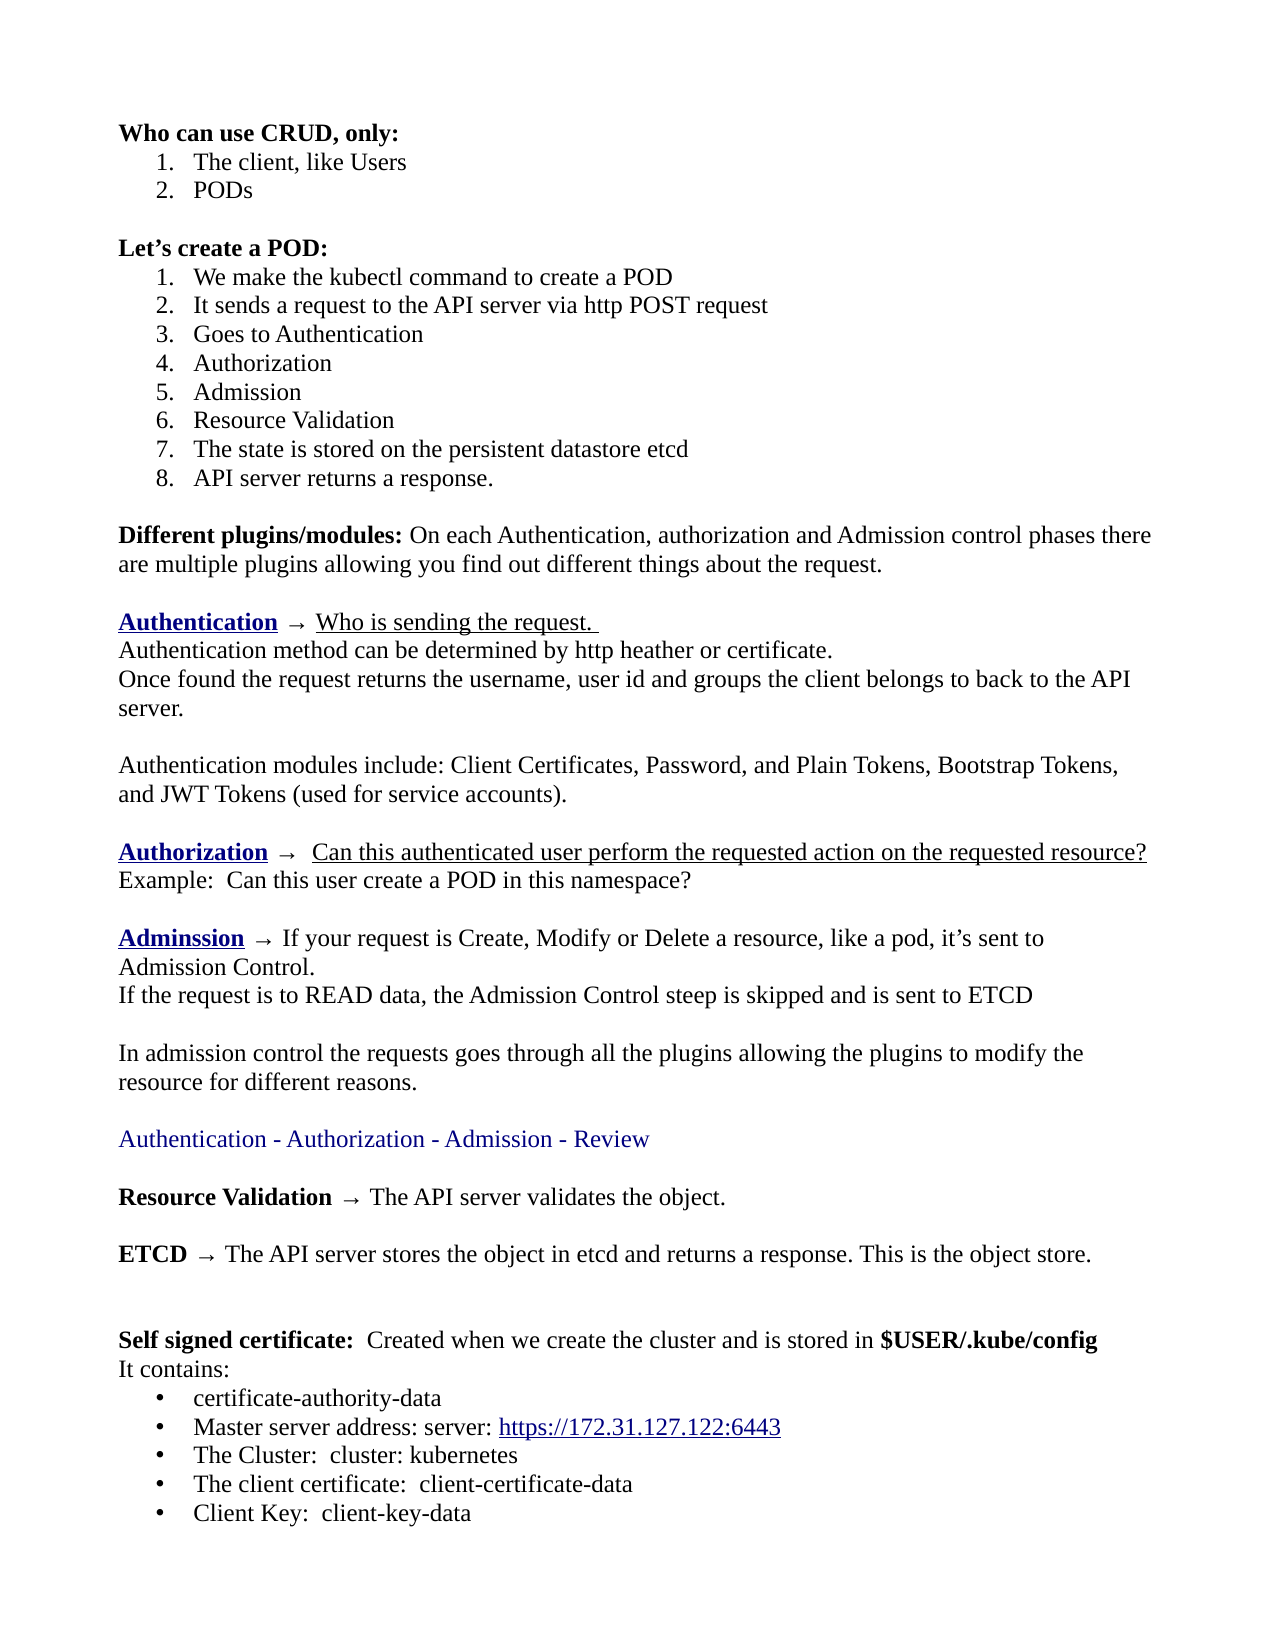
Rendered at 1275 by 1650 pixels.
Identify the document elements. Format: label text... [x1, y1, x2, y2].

list The client, like Users [156, 147, 1157, 176]
list certificate-authority-data [156, 1383, 1157, 1412]
text Authentication modules include: Client Certificates, Password, and Plain Tokens, Bootstrap Tokens, and JWT Tokens (used for service accounts). [118, 751, 1157, 808]
list Goes to Authentication [156, 319, 1157, 348]
text Authorization → Can this authenticated user perform the requested action on the requested resource? [118, 837, 1157, 866]
text Different plugins/modules: On each Authentication, authorization and Admission control phases there are multiple plugins allowing you find out different things about the request. [118, 521, 1157, 578]
text Adminssion → If your request is Create, Modify or Delete a resource, like a pod, it’s sent to Admission Control. [118, 923, 1157, 981]
list It sends a request to the API server via http POST request [156, 291, 1157, 319]
text Resource Validation → The API server validates the object. [118, 1182, 1157, 1211]
list PODs [156, 176, 1157, 204]
text If the request is to READ data, the Admission Control steep is skipped and is sent to ETCD [118, 981, 1157, 1009]
list The state is stored on the persistent datastore etcd [156, 434, 1157, 463]
list Master server address: server: https://172.31.127.122:6443 [156, 1412, 1157, 1441]
list Admission [156, 377, 1157, 406]
text ETCD → The API server stores the object in etcd and returns a response. This is the object store. [118, 1239, 1157, 1268]
text Authentication → Who is sending the request. [118, 607, 1157, 636]
text Let’s create a POD: [118, 233, 1157, 262]
text It contains: [118, 1354, 1157, 1383]
text Example: Can this user create a POD in this namespace? [118, 866, 1157, 894]
list Resource Validation [156, 406, 1157, 434]
list The Cluster: cluster: kubernetes [156, 1441, 1157, 1469]
list The client certificate: client-certificate-data [156, 1469, 1157, 1498]
list We make the kubectl command to create a POD [156, 262, 1157, 291]
text Who can use CRUD, only: [118, 118, 1157, 147]
text In admission control the requests goes through all the plugins allowing the plugins to modify the resource for different reasons. [118, 1038, 1157, 1096]
text Once found the request returns the username, user id and groups the client belongs to back to the API server. [118, 664, 1157, 722]
list Client Key: client-key-data [156, 1498, 1157, 1527]
list Authorization [156, 348, 1157, 377]
text Self signed certificate: Created when we create the cluster and is stored in $USER/.kube/config [118, 1326, 1157, 1354]
text Authentication method can be determined by http heather or certificate. [118, 636, 1157, 664]
text Authentication - Authorization - Admission - Review [118, 1124, 1157, 1153]
list API server returns a response. [156, 463, 1157, 492]
